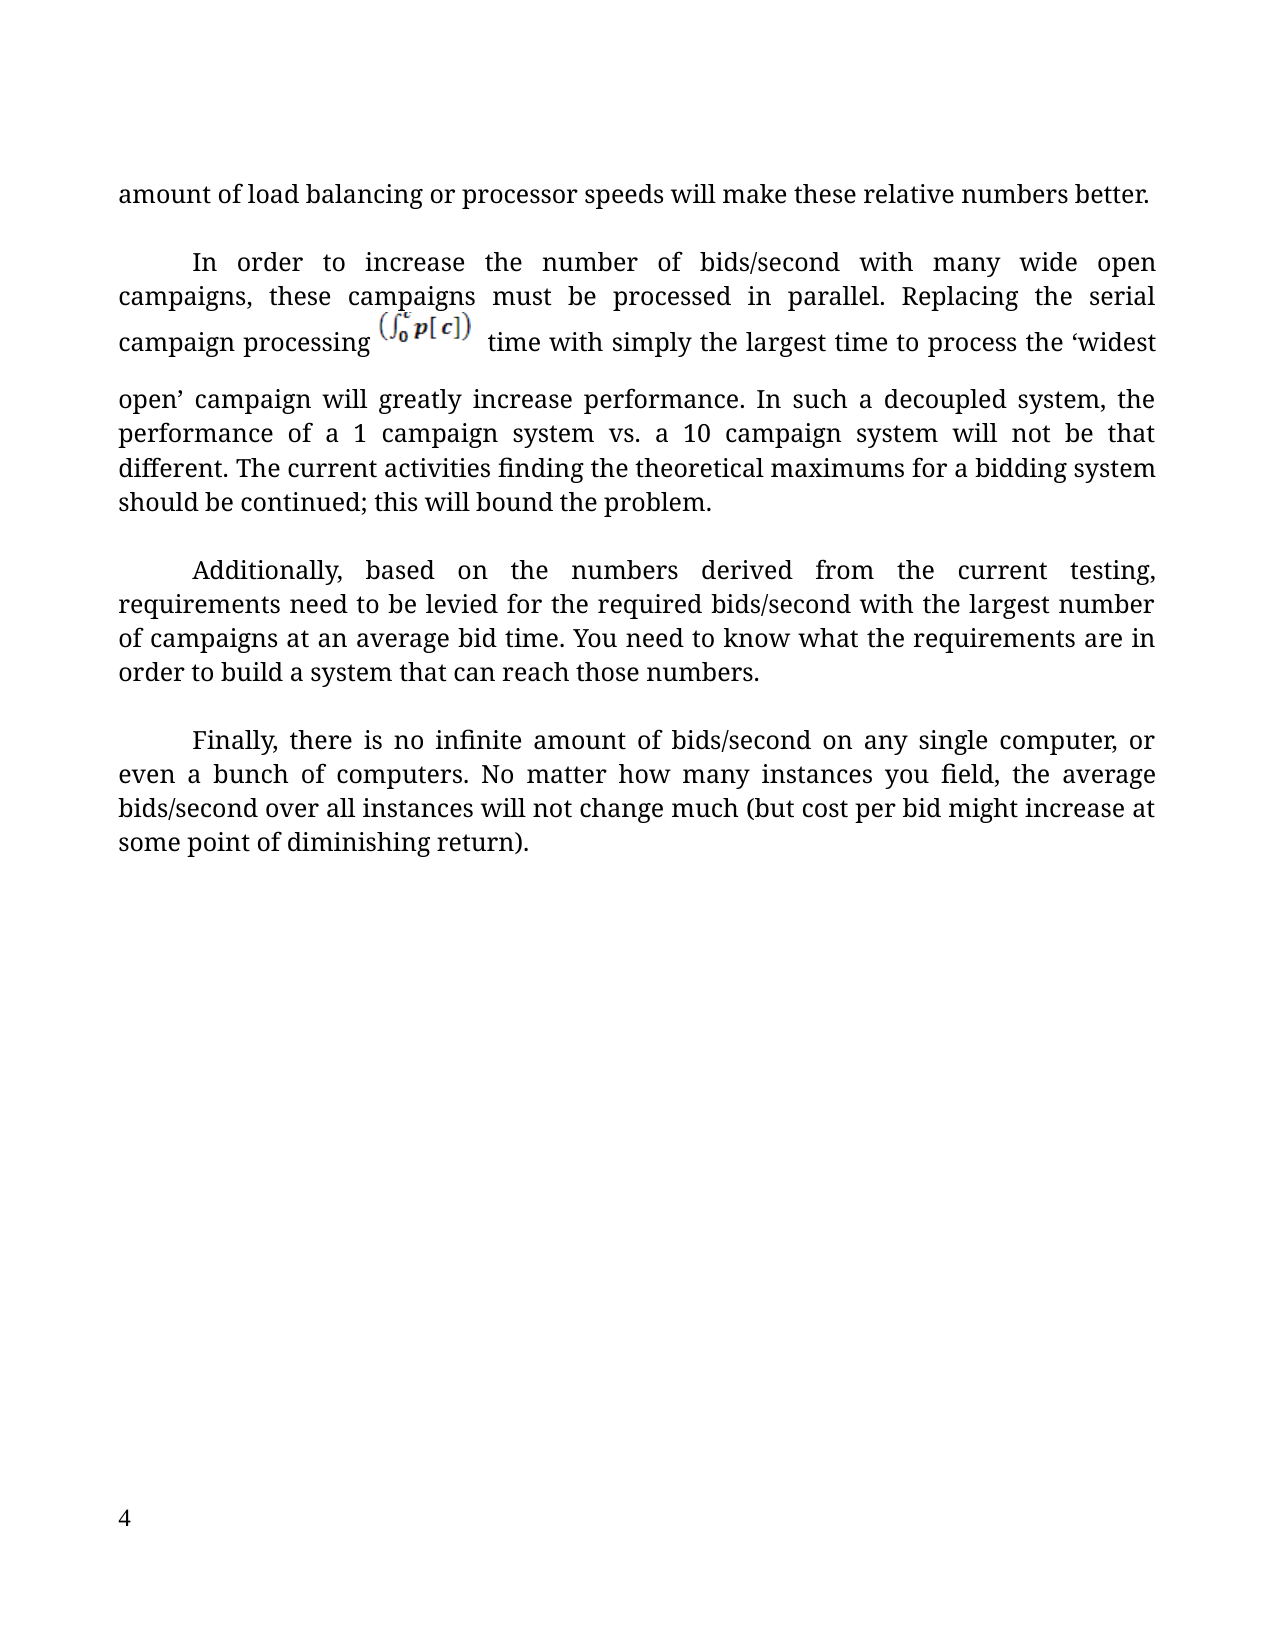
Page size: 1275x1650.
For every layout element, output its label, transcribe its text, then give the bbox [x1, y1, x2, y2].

text Additionally, based on the numbers derived from the current testing, requirements need to be levied for the required bids/second with the largest number of campaigns at an average bid time. You need to know what the requirements are in order to build a system that can reach those numbers. [118, 552, 1157, 689]
text amount of load balancing or processor speeds will make these relative numbers better. [118, 176, 1157, 210]
picture [378, 312, 471, 352]
text In order to increase the number of bids/second with many wide open campaigns, these campaigns must be processed in parallel. Replacing the serial campaign processing time with simply the largest time to process the ‘widest open’ campaign will greatly increase performance. In such a decoupled system, the performance of a 1 campaign system vs. a 10 campaign system will not be that different. The current activities finding the theoretical maximums for a bidding system should be continued; this will bound the problem. [118, 244, 1157, 518]
text Finally, there is no infinite amount of bids/second on any single computer, or even a bunch of computers. No matter how many instances you field, the average bids/second over all instances will not change much (but cost per bid might increase at some point of diminishing return). [118, 723, 1157, 859]
